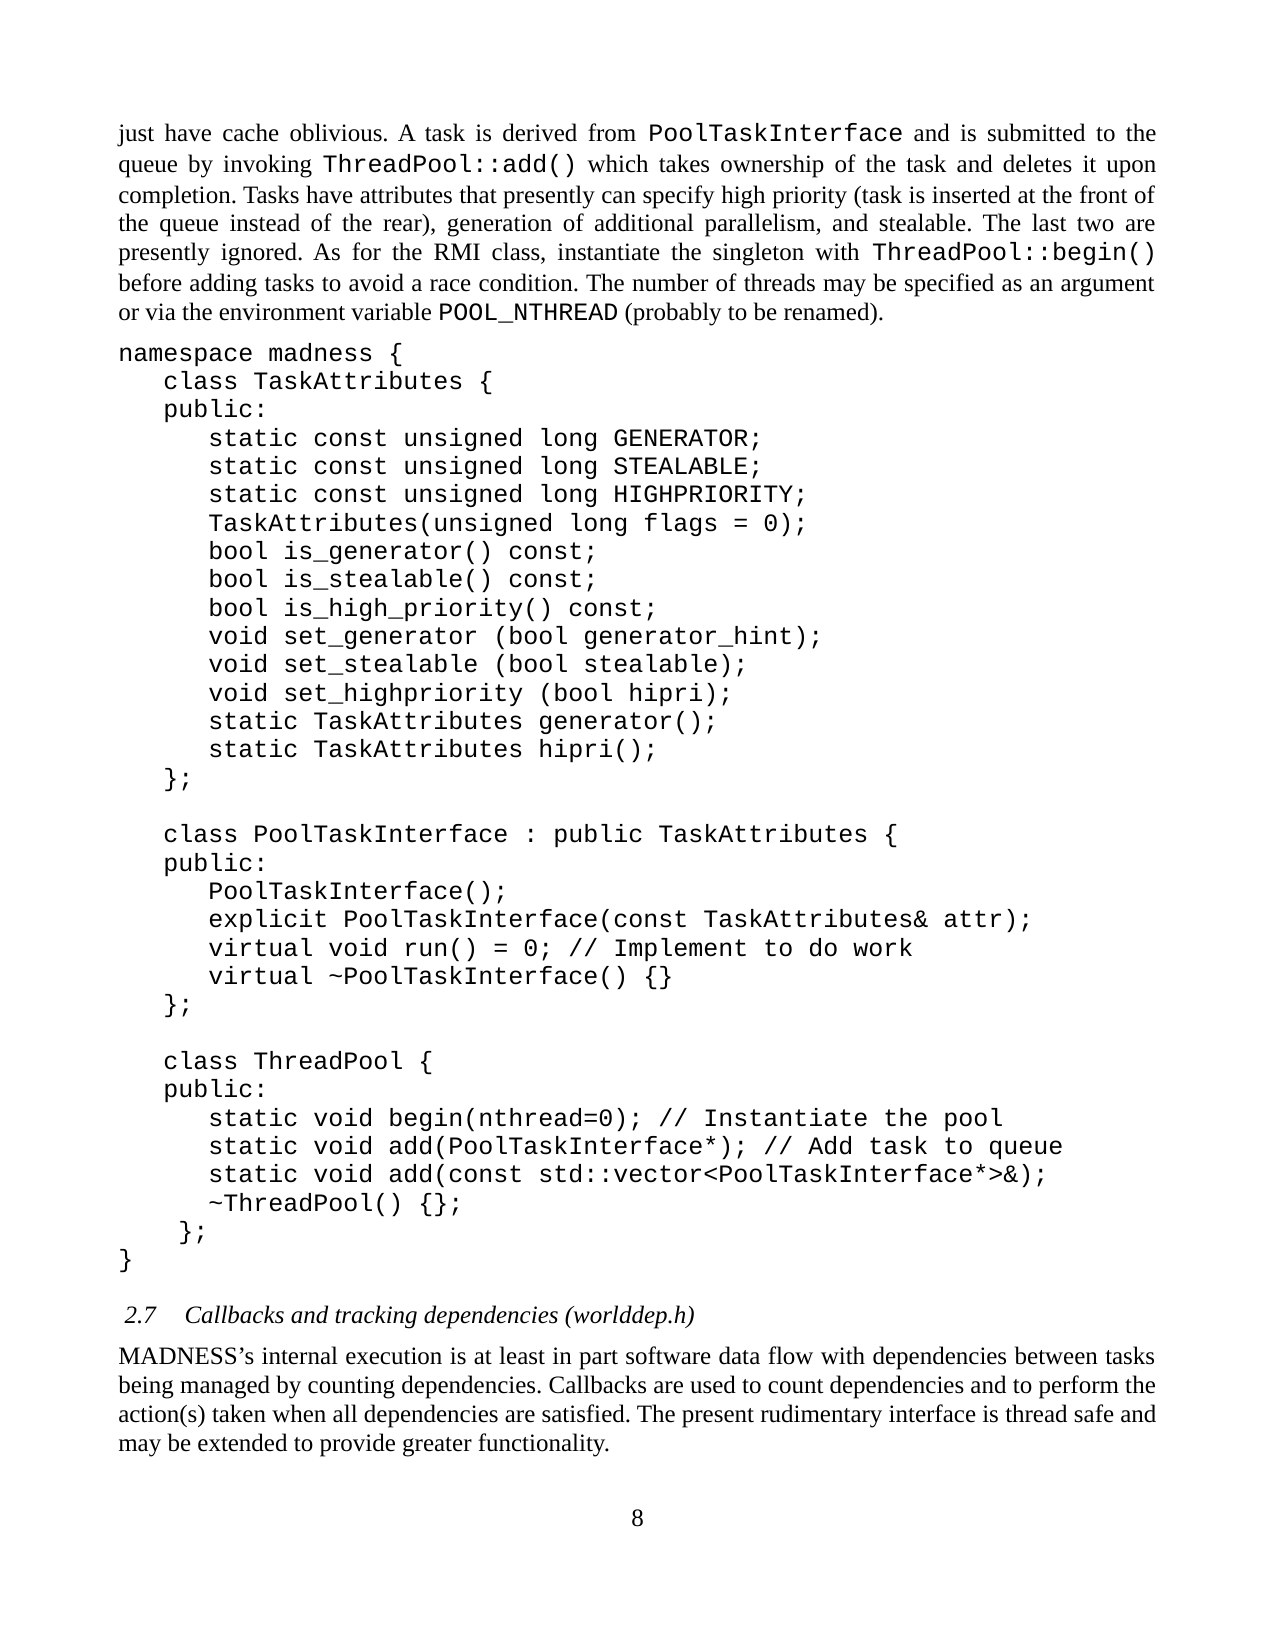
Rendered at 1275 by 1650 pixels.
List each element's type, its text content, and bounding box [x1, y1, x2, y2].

text static void add(const std::vector<PoolTaskInterface*>&); [118, 1162, 1157, 1190]
text } [118, 1247, 1157, 1275]
text static const unsigned long GENERATOR; [118, 425, 1157, 453]
text static TaskAttributes generator(); [118, 708, 1157, 737]
text explicit PoolTaskInterface(const TaskAttributes& attr); [118, 907, 1157, 935]
text class TaskAttributes { [118, 368, 1157, 397]
text bool is_high_priority() const; [118, 595, 1157, 623]
text public: [118, 397, 1157, 425]
text bool is_generator() const; [118, 538, 1157, 567]
text PoolTaskInterface(); [118, 878, 1157, 907]
text }; [118, 765, 1157, 793]
text void set_highpriority (bool hipri); [118, 680, 1157, 708]
text public: [118, 1077, 1157, 1105]
subtitle Callbacks and tracking dependencies (worlddep.h) [118, 1300, 1157, 1329]
text bool is_stealable() const; [118, 567, 1157, 595]
text class ThreadPool { [118, 1048, 1157, 1077]
text static void begin(nthread=0); // Instantiate the pool [118, 1105, 1157, 1133]
text static const unsigned long HIGHPRIORITY; [118, 482, 1157, 510]
text virtual ~PoolTaskInterface() {} [118, 963, 1157, 992]
text class PoolTaskInterface : public TaskAttributes { [118, 822, 1157, 850]
text static void add(PoolTaskInterface*); // Add task to queue [118, 1133, 1157, 1162]
text MADNESS’s internal execution is at least in part software data flow with dependencies between tasks being managed by counting dependencies. Callbacks are used to count dependencies and to perform the action(s) taken when all dependencies are satisfied. The present rudimentary interface is thread safe and may be extended to provide greater functionality. [118, 1341, 1157, 1456]
text public: [118, 850, 1157, 878]
text }; [118, 992, 1157, 1020]
text just have cache oblivious. A task is derived from PoolTaskInterface and is submitted to the queue by invoking ThreadPool::add() which takes ownership of the task and deletes it upon completion. Tasks have attributes that presently can specify high priority (task is inserted at the front of the queue instead of the rear), generation of additional parallelism, and stealable. The last two are presently ignored. As for the RMI class, instantiate the singleton with ThreadPool::begin() before adding tasks to avoid a race condition. The number of threads may be specified as an argument or via the environment variable POOL_NTHREAD (probably to be renamed). [118, 118, 1157, 328]
text TaskAttributes(unsigned long flags = 0); [118, 510, 1157, 538]
text static const unsigned long STEALABLE; [118, 453, 1157, 482]
text virtual void run() = 0; // Implement to do work [118, 935, 1157, 963]
text ~ThreadPool() {}; [118, 1190, 1157, 1218]
text void set_stealable (bool stealable); [118, 652, 1157, 680]
text static TaskAttributes hipri(); [118, 737, 1157, 765]
text void set_generator (bool generator_hint); [118, 623, 1157, 652]
text namespace madness { [118, 340, 1157, 368]
text }; [118, 1218, 1157, 1247]
